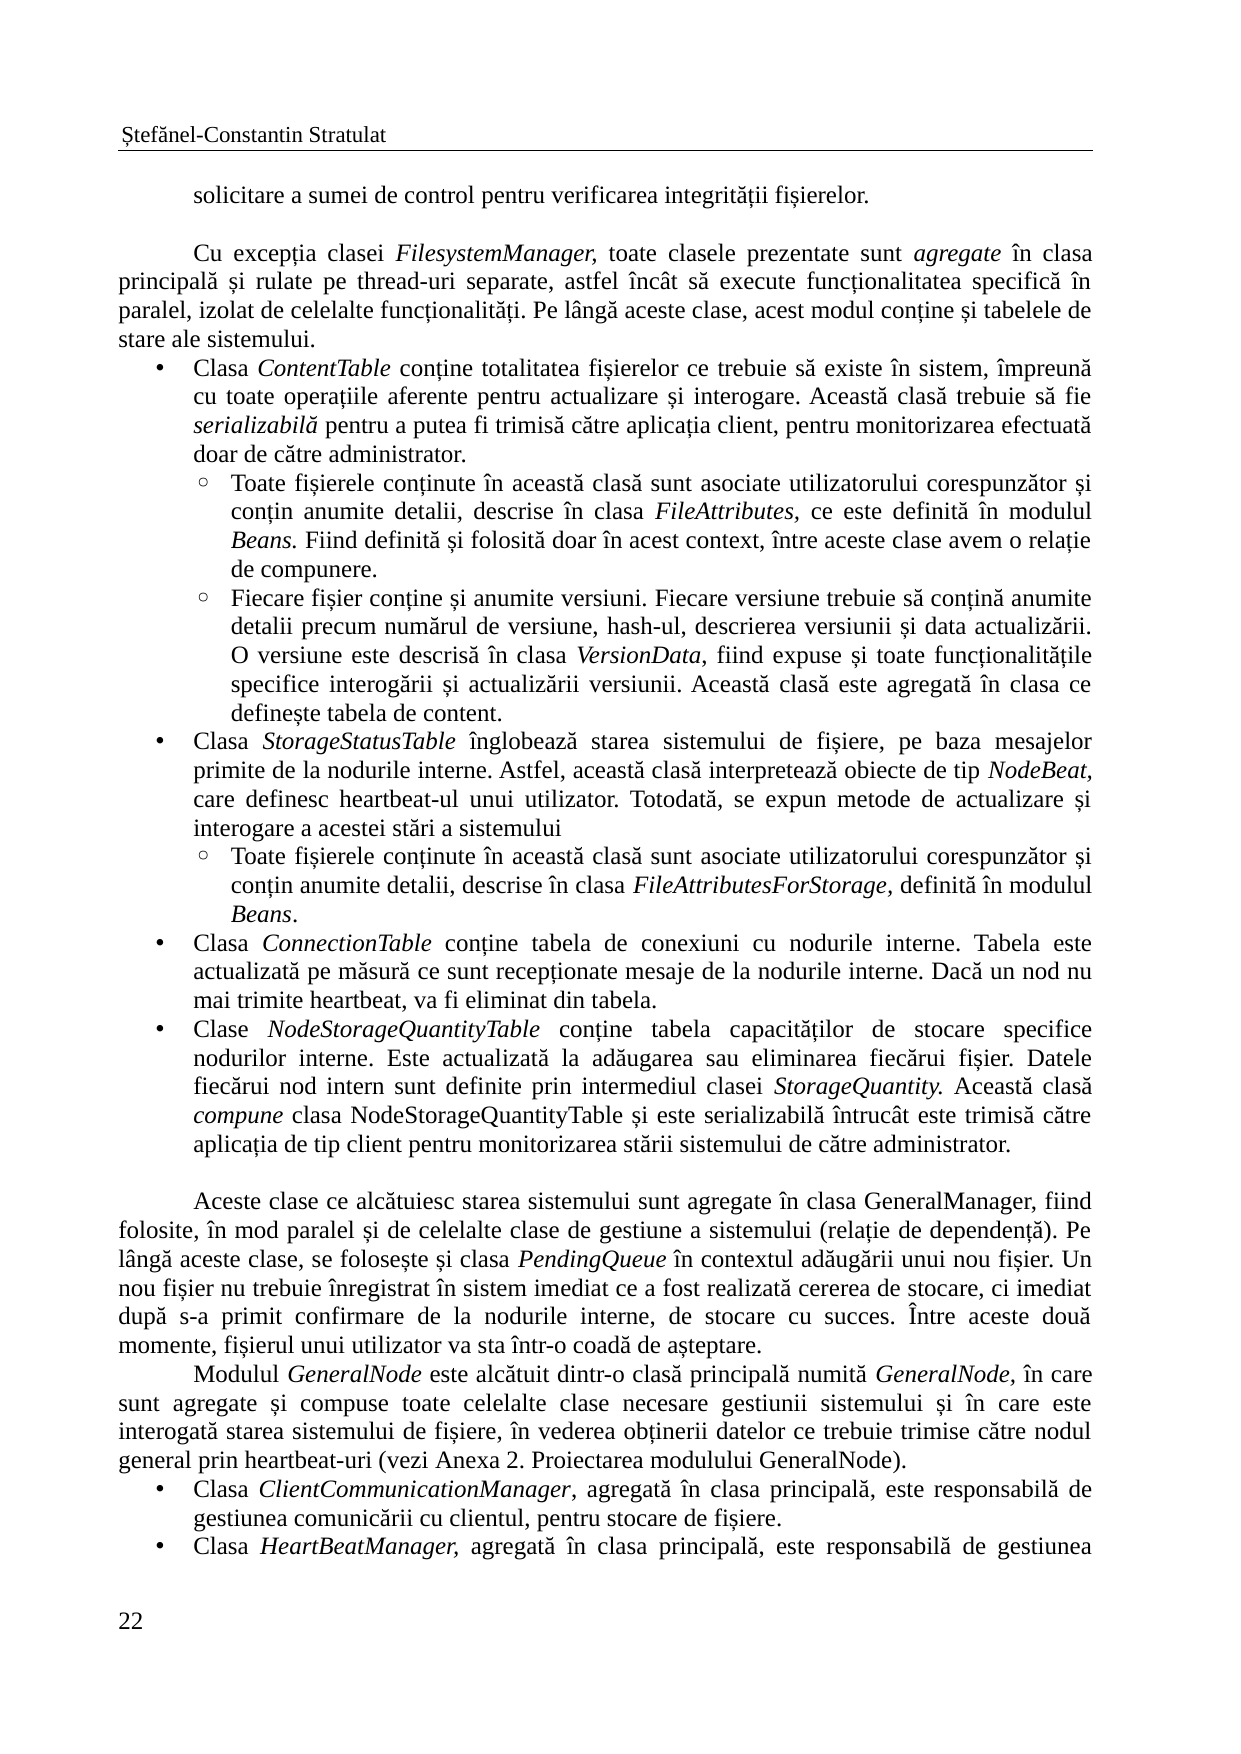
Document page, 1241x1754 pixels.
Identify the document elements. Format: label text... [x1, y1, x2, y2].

list Toate fișierele conținute în această clasă sunt asociate utilizatorului corespunzător și conțin anumite detalii, descrise în clasa FileAttributes, ce este definită în modulul Beans. Fiind definită și folosită doar în acest context, între aceste clase avem o relație de compunere. [193, 468, 1093, 583]
list Clasa ContentTable conține totalitatea fișierelor ce trebuie să existe în sistem, împreună cu toate operațiile aferente pentru actualizare și interogare. Această clasă trebuie să fie serializabilă pentru a putea fi trimisă către aplicația client, pentru monitorizarea efectuată doar de către administrator. [156, 353, 1093, 468]
list Clasa StorageStatusTable înglobează starea sistemului de fișiere, pe baza mesajelor primite de la nodurile interne. Astfel, această clasă interpretează obiecte de tip NodeBeat, care definesc heartbeat-ul unui utilizator. Totodată, se expun metode de actualizare și interogare a acestei stări a sistemului [156, 726, 1093, 841]
list Clasa ConnectionTable conține tabela de conexiuni cu nodurile interne. Tabela este actualizată pe măsură ce sunt recepționate mesaje de la nodurile interne. Dacă un nod nu mai trimite heartbeat, va fi eliminat din tabela. [156, 928, 1093, 1014]
list Clasa ClientCommunicationManager, agregată în clasa principală, este responsabilă de gestiunea comunicării cu clientul, pentru stocare de fișiere. [156, 1474, 1093, 1531]
list Clasa HeartBeatManager, agregată în clasa principală, este responsabilă de gestiunea [156, 1531, 1093, 1560]
text Aceste clase ce alcătuiesc starea sistemului sunt agregate în clasa GeneralManager, fiind folosite, în mod paralel și de celelalte clase de gestiune a sistemului (relație de dependență). Pe lângă aceste clase, se folosește și clasa PendingQueue în contextul adăugării unui nou fișier. Un nou fișier nu trebuie înregistrat în sistem imediat ce a fost realizată cererea de stocare, ci imediat după s-a primit confirmare de la nodurile interne, de stocare cu succes. Între aceste două momente, fișierul unui utilizator va sta într-o coadă de așteptare. [118, 1186, 1093, 1359]
list solicitare a sumei de control pentru verificarea integrității fișierelor. [156, 180, 1093, 209]
list Clase NodeStorageQuantityTable conține tabela capacităților de stocare specifice nodurilor interne. Este actualizată la adăugarea sau eliminarea fiecărui fișier. Datele fiecărui nod intern sunt definite prin intermediul clasei StorageQuantity. Această clasă compune clasa NodeStorageQuantityTable și este serializabilă întrucât este trimisă către aplicația de tip client pentru monitorizarea stării sistemului de către administrator. [156, 1014, 1093, 1158]
text Cu excepția clasei FilesystemManager, toate clasele prezentate sunt agregate în clasa principală și rulate pe thread-uri separate, astfel încât să execute funcționalitatea specifică în paralel, izolat de celelalte funcționalități. Pe lângă aceste clase, acest modul conține și tabelele de stare ale sistemului. [118, 238, 1093, 353]
list Toate fișierele conținute în această clasă sunt asociate utilizatorului corespunzător și conțin anumite detalii, descrise în clasa FileAttributesForStorage, definită în modulul Beans. [193, 841, 1093, 928]
text Modulul GeneralNode este alcătuit dintr-o clasă principală numită GeneralNode, în care sunt agregate și compuse toate celelalte clase necesare gestiunii sistemului și în care este interogată starea sistemului de fișiere, în vederea obținerii datelor ce trebuie trimise către nodul general prin heartbeat-uri (vezi Anexa 2. Proiectarea modulului GeneralNode). [118, 1359, 1093, 1474]
list Fiecare fișier conține și anumite versiuni. Fiecare versiune trebuie să conțină anumite detalii precum numărul de versiune, hash-ul, descrierea versiunii și data actualizării. O versiune este descrisă în clasa VersionData, fiind expuse și toate funcționalitățile specifice interogării și actualizării versiunii. Această clasă este agregată în clasa ce definește tabela de content. [193, 583, 1093, 726]
